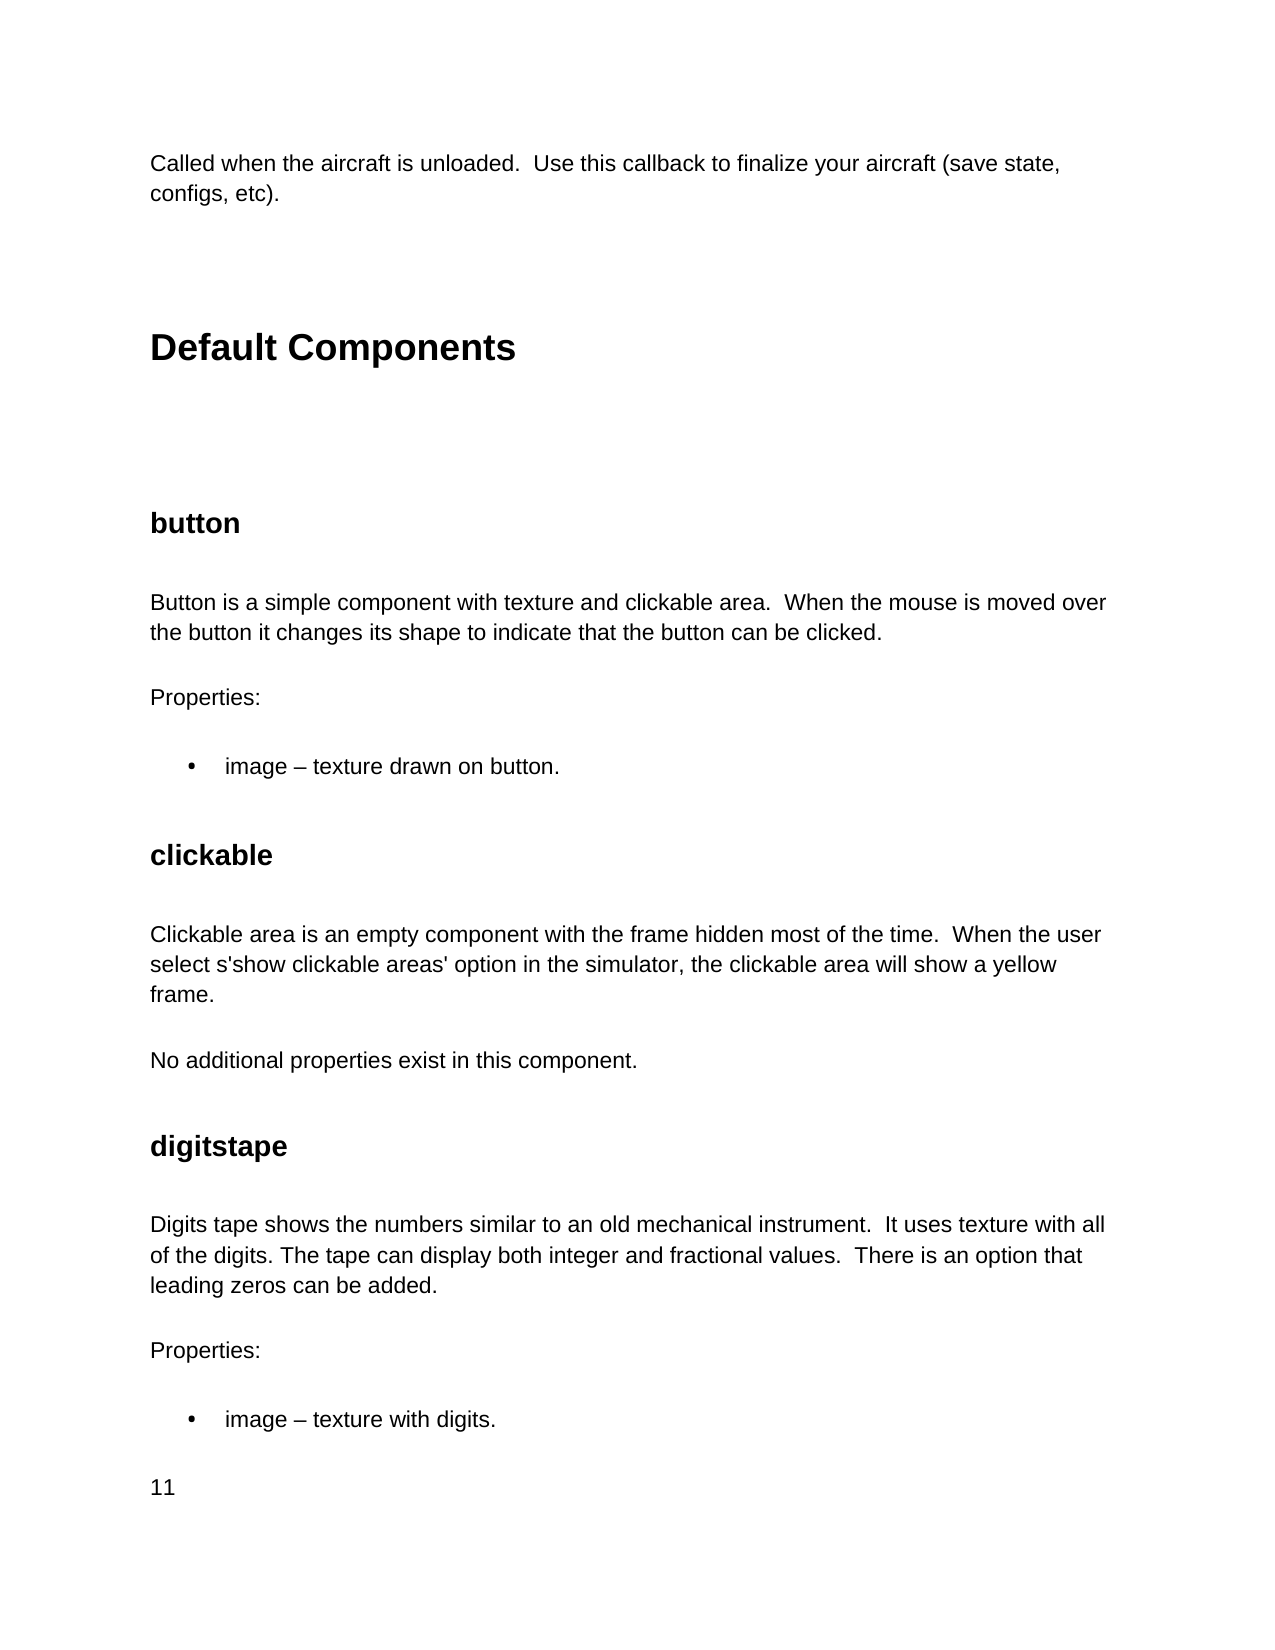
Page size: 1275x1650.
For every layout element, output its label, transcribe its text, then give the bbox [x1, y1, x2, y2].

list image – texture with digits. [187, 1403, 1125, 1434]
text Properties: [150, 1337, 1125, 1364]
subtitle сlickable [150, 838, 1125, 872]
text Clickable area is an empty component with the frame hidden most of the time. When the user select s'show clickable areas' option in the simulator, the clickable area will show a yellow frame. [150, 921, 1125, 1007]
list image – texture drawn on button. [187, 750, 1125, 781]
subtitle button [150, 506, 1125, 540]
text Button is a simple component with texture and clickable area. When the mouse is moved over the button it changes its shape to indicate that the button can be clicked. [150, 588, 1125, 645]
text Digits tape shows the numbers similar to an old mechanical instrument. It uses texture with all of the digits. The tape can display both integer and fractional values. There is an option that leading zeros can be added. [150, 1211, 1125, 1298]
text No additional properties exist in this component. [150, 1047, 1125, 1073]
subtitle digitstape [150, 1129, 1125, 1163]
text Properties: [150, 684, 1125, 711]
subtitle Default Components [150, 325, 1125, 368]
text Called when the aircraft is unloaded. Use this callback to finalize your aircraft (save state, configs, etc). [150, 150, 1125, 207]
